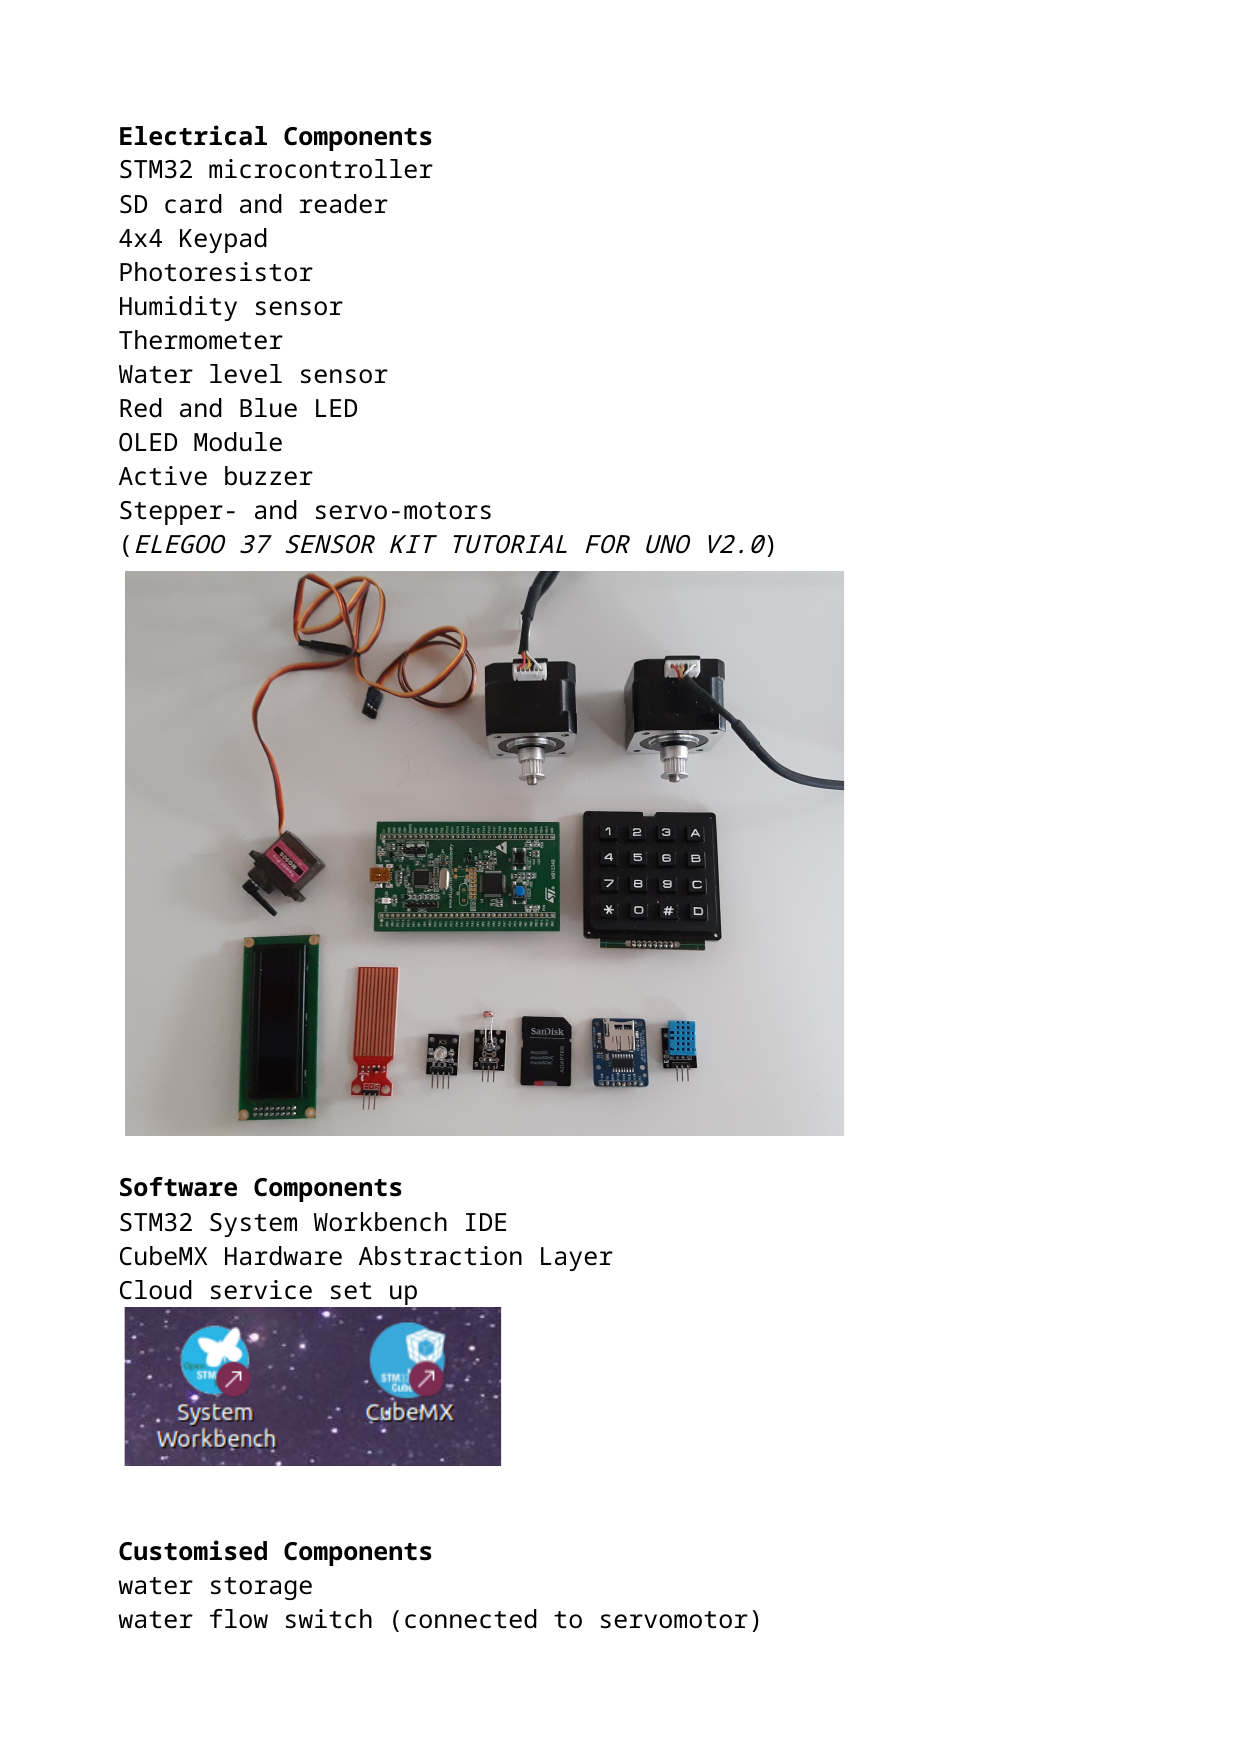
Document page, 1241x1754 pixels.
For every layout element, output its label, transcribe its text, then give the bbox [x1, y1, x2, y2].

text water flow switch (connected to servomotor) [118, 1602, 1122, 1636]
text Red and Blue LED [118, 391, 1122, 425]
text water storage [118, 1568, 1122, 1602]
text (ELEGOO 37 SENSOR KIT TUTORIAL FOR UNO V2.0) [118, 527, 1122, 561]
picture [124, 1307, 502, 1466]
text Photoresistor [118, 254, 1122, 288]
text STM32 microcontroller [118, 152, 1122, 186]
text Water level sensor [118, 357, 1122, 391]
text Stepper- and servo-motors [118, 493, 1122, 527]
text Customised Components [118, 1534, 1122, 1568]
text STM32 System Workbench IDE [118, 1204, 1122, 1238]
text Software Components [118, 1170, 1122, 1204]
text SD card and reader [118, 186, 1122, 220]
text Thermometer [118, 322, 1122, 357]
text Cloud service set up [118, 1272, 1122, 1306]
text 4x4 Keypad [118, 220, 1122, 254]
text Electrical Components [118, 118, 1122, 152]
text OLED Module [118, 425, 1122, 459]
text Humidity sensor [118, 288, 1122, 322]
text CubeMX Hardware Abstraction Layer [118, 1238, 1122, 1272]
picture [125, 571, 845, 1136]
text Active buzzer [118, 459, 1122, 493]
